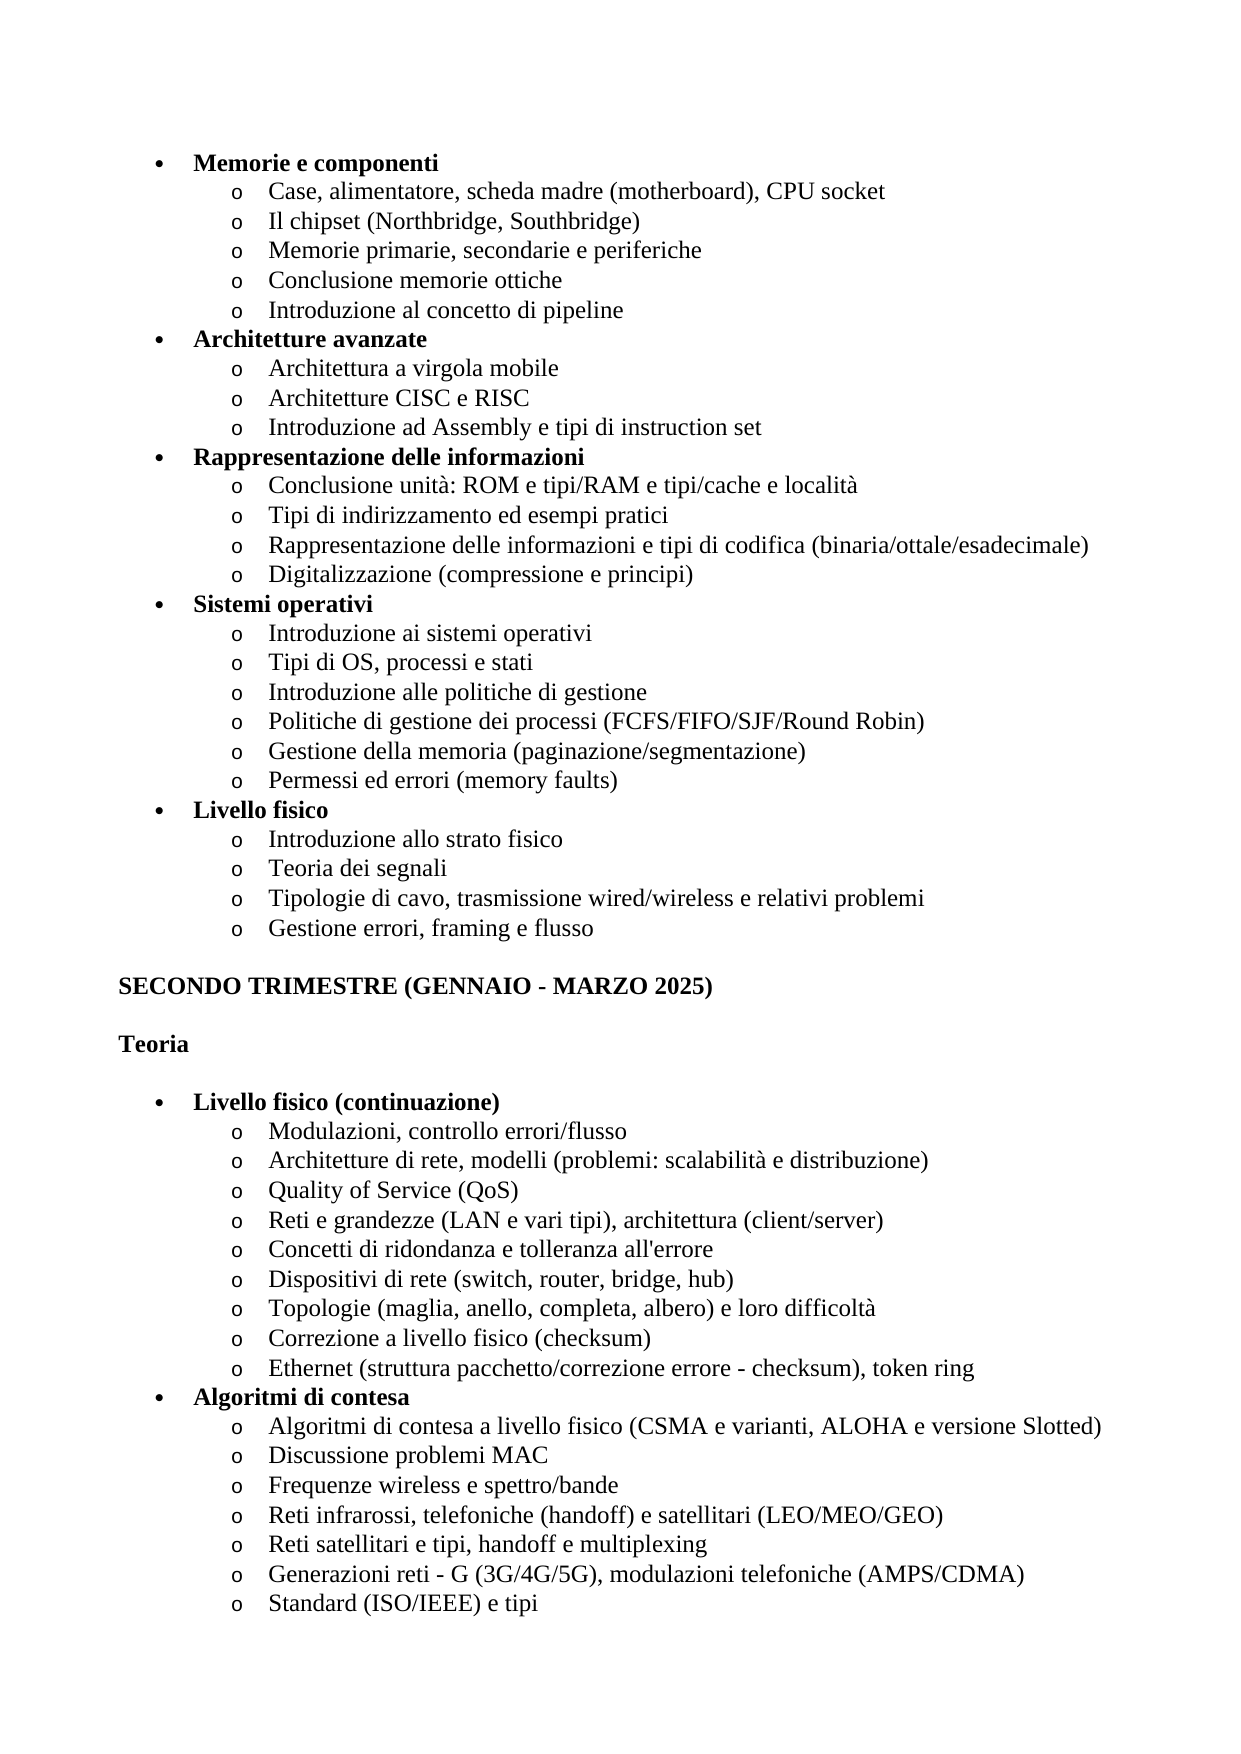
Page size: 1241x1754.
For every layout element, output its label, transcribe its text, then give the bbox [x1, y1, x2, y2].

list Tipologie di cavo, trasmissione wired/wireless e relativi problemi [231, 883, 1122, 913]
list Modulazioni, controllo errori/flusso [231, 1116, 1122, 1146]
list Memorie primarie, secondarie e periferiche [231, 236, 1122, 265]
list Memorie e componenti [156, 148, 1122, 176]
list Teoria dei segnali [231, 853, 1122, 883]
text Teoria [118, 1029, 1122, 1058]
list Case, alimentatore, scheda madre (motherboard), CPU socket [231, 176, 1122, 206]
list Rappresentazione delle informazioni [156, 442, 1122, 471]
list Generazioni reti - G (3G/4G/5G), modulazioni telefoniche (AMPS/CDMA) [231, 1559, 1122, 1588]
list Conclusione memorie ottiche [231, 265, 1122, 295]
list Architettura a virgola mobile [231, 353, 1122, 383]
list Topologie (maglia, anello, completa, albero) e loro difficoltà [231, 1293, 1122, 1323]
list Quality of Service (QoS) [231, 1175, 1122, 1205]
list Architetture avanzate [156, 324, 1122, 353]
list Reti infrarossi, telefoniche (handoff) e satellitari (LEO/MEO/GEO) [231, 1500, 1122, 1529]
list Tipi di OS, processi e stati [231, 647, 1122, 677]
list Sistemi operativi [156, 589, 1122, 618]
list Correzione a livello fisico (checksum) [231, 1323, 1122, 1353]
list Livello fisico (continuazione) [156, 1087, 1122, 1116]
list Introduzione ai sistemi operativi [231, 618, 1122, 647]
list Introduzione alle politiche di gestione [231, 677, 1122, 706]
list Digitalizzazione (compressione e principi) [231, 559, 1122, 589]
list Permessi ed errori (memory faults) [231, 766, 1122, 795]
list Il chipset (Northbridge, Southbridge) [231, 206, 1122, 236]
list Introduzione ad Assembly e tipi di instruction set [231, 412, 1122, 442]
list Tipi di indirizzamento ed esempi pratici [231, 500, 1122, 530]
list Frequenze wireless e spettro/bande [231, 1470, 1122, 1500]
list Livello fisico [156, 795, 1122, 824]
list Reti e grandezze (LAN e vari tipi), architettura (client/server) [231, 1205, 1122, 1234]
list Reti satellitari e tipi, handoff e multiplexing [231, 1529, 1122, 1559]
list Introduzione allo strato fisico [231, 824, 1122, 853]
list Concetti di ridondanza e tolleranza all'errore [231, 1234, 1122, 1264]
list Architetture CISC e RISC [231, 383, 1122, 412]
list Rappresentazione delle informazioni e tipi di codifica (binaria/ottale/esadecimale) [231, 530, 1122, 559]
list Conclusione unità: ROM e tipi/RAM e tipi/cache e località [231, 471, 1122, 500]
list Introduzione al concetto di pipeline [231, 295, 1122, 324]
list Politiche di gestione dei processi (FCFS/FIFO/SJF/Round Robin) [231, 706, 1122, 736]
list Architetture di rete, modelli (problemi: scalabilità e distribuzione) [231, 1146, 1122, 1175]
list Gestione della memoria (paginazione/segmentazione) [231, 736, 1122, 766]
list Ethernet (struttura pacchetto/correzione errore - checksum), token ring [231, 1353, 1122, 1382]
subtitle SECONDO TRIMESTRE (GENNAIO - MARZO 2025) [118, 971, 1122, 1000]
list Algoritmi di contesa [156, 1382, 1122, 1411]
list Discussione problemi MAC [231, 1441, 1122, 1470]
list Standard (ISO/IEEE) e tipi [231, 1588, 1122, 1618]
list Gestione errori, framing e flusso [231, 913, 1122, 942]
list Dispositivi di rete (switch, router, bridge, hub) [231, 1264, 1122, 1293]
list Algoritmi di contesa a livello fisico (CSMA e varianti, ALOHA e versione Slotted) [231, 1411, 1122, 1441]
